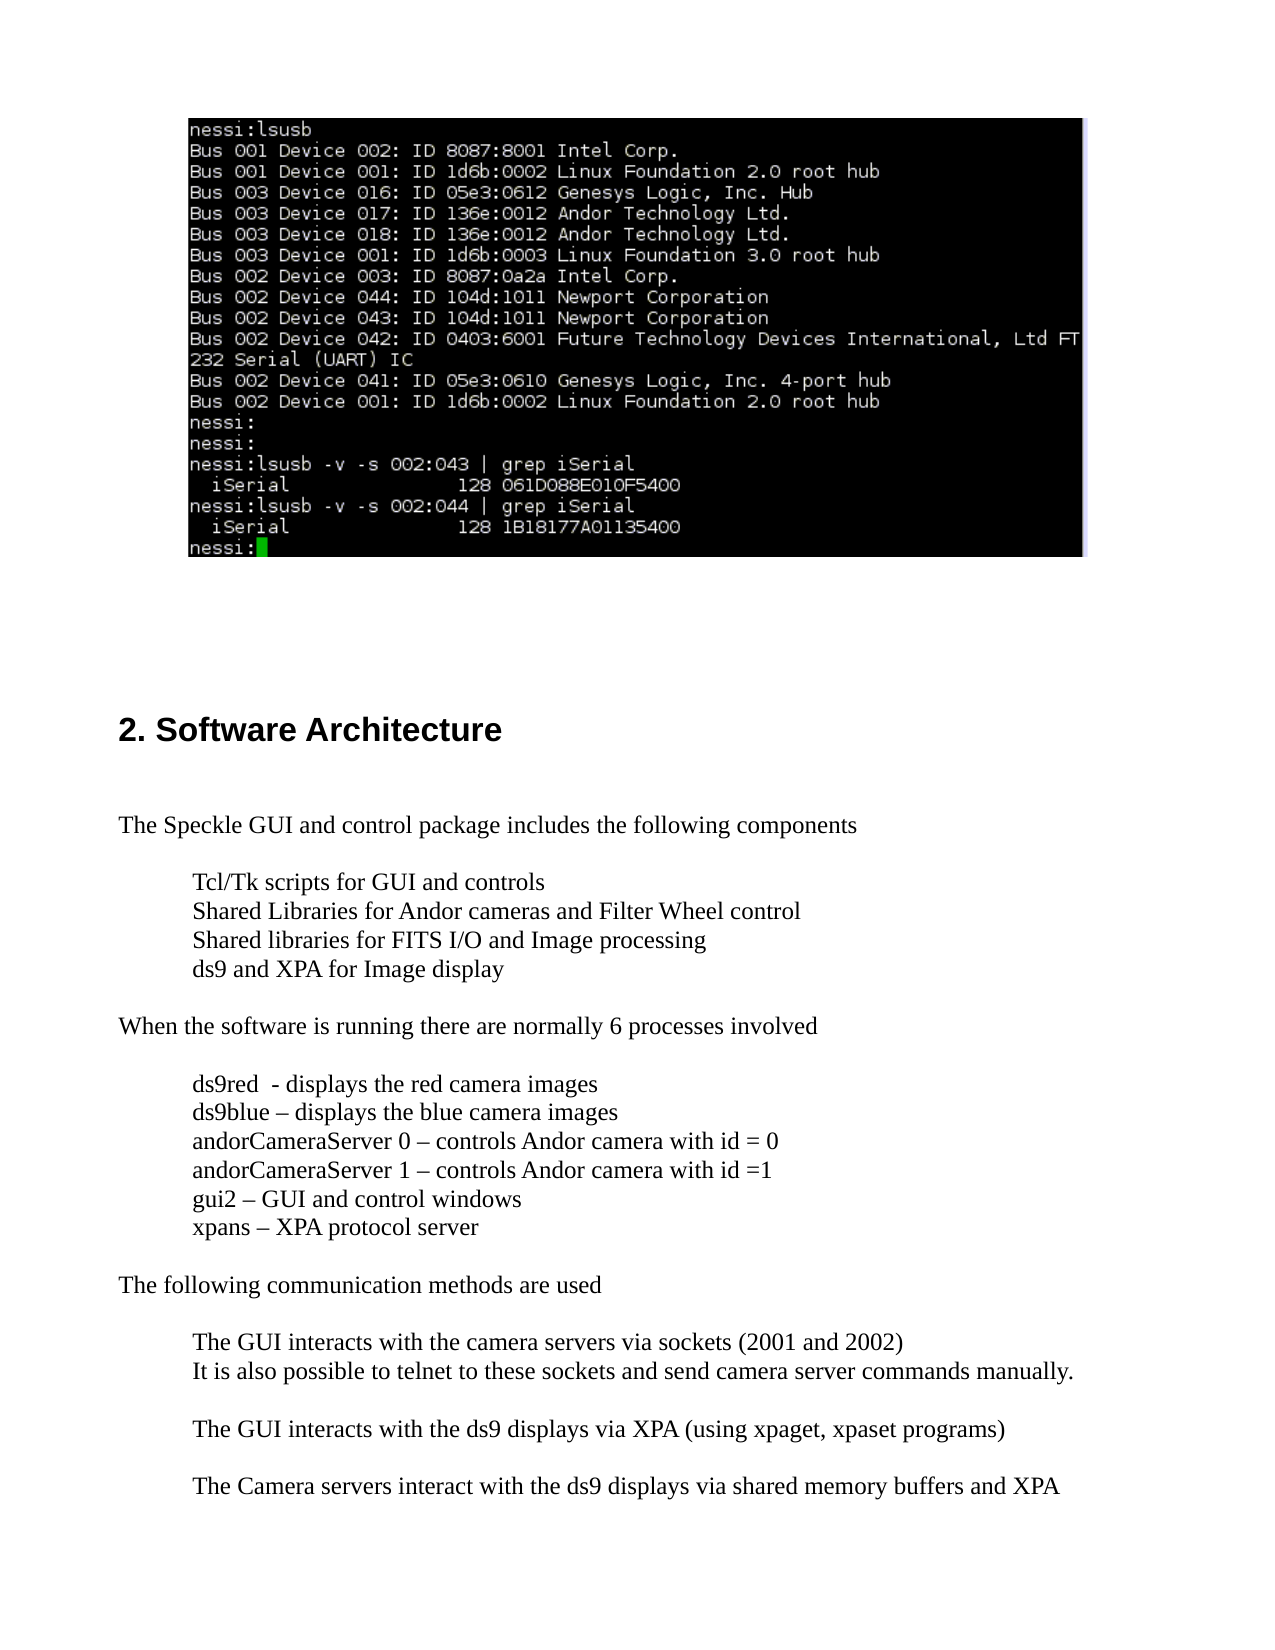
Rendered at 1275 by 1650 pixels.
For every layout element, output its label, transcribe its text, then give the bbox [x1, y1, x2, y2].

text andorCameraServer 0 – controls Andor camera with id = 0 [118, 1126, 1157, 1155]
text When the software is running there are normally 6 processes involved [118, 1011, 1157, 1040]
text It is also possible to telnet to these sockets and send camera server commands manually. [118, 1356, 1157, 1385]
text ds9 and XPA for Image display [118, 954, 1157, 982]
picture [187, 118, 1088, 557]
text Tcl/Tk scripts for GUI and controls [118, 867, 1157, 896]
text The Camera servers interact with the ds9 displays via shared memory buffers and XPA [118, 1471, 1157, 1500]
text xpans – XPA protocol server [118, 1212, 1157, 1241]
text Shared Libraries for Andor cameras and Filter Wheel control [118, 896, 1157, 925]
text gui2 – GUI and control windows [118, 1184, 1157, 1212]
text Shared libraries for FITS I/O and Image processing [118, 925, 1157, 954]
subtitle 2. Software Architecture [118, 710, 1157, 748]
text The following communication methods are used [118, 1270, 1157, 1299]
text The GUI interacts with the camera servers via sockets (2001 and 2002) [118, 1327, 1157, 1356]
text The Speckle GUI and control package includes the following components [118, 810, 1157, 839]
text andorCameraServer 1 – controls Andor camera with id =1 [118, 1155, 1157, 1184]
text The GUI interacts with the ds9 displays via XPA (using xpaget, xpaset programs) [118, 1414, 1157, 1442]
text ds9blue – displays the blue camera images [118, 1097, 1157, 1126]
text ds9red - displays the red camera images [118, 1069, 1157, 1097]
